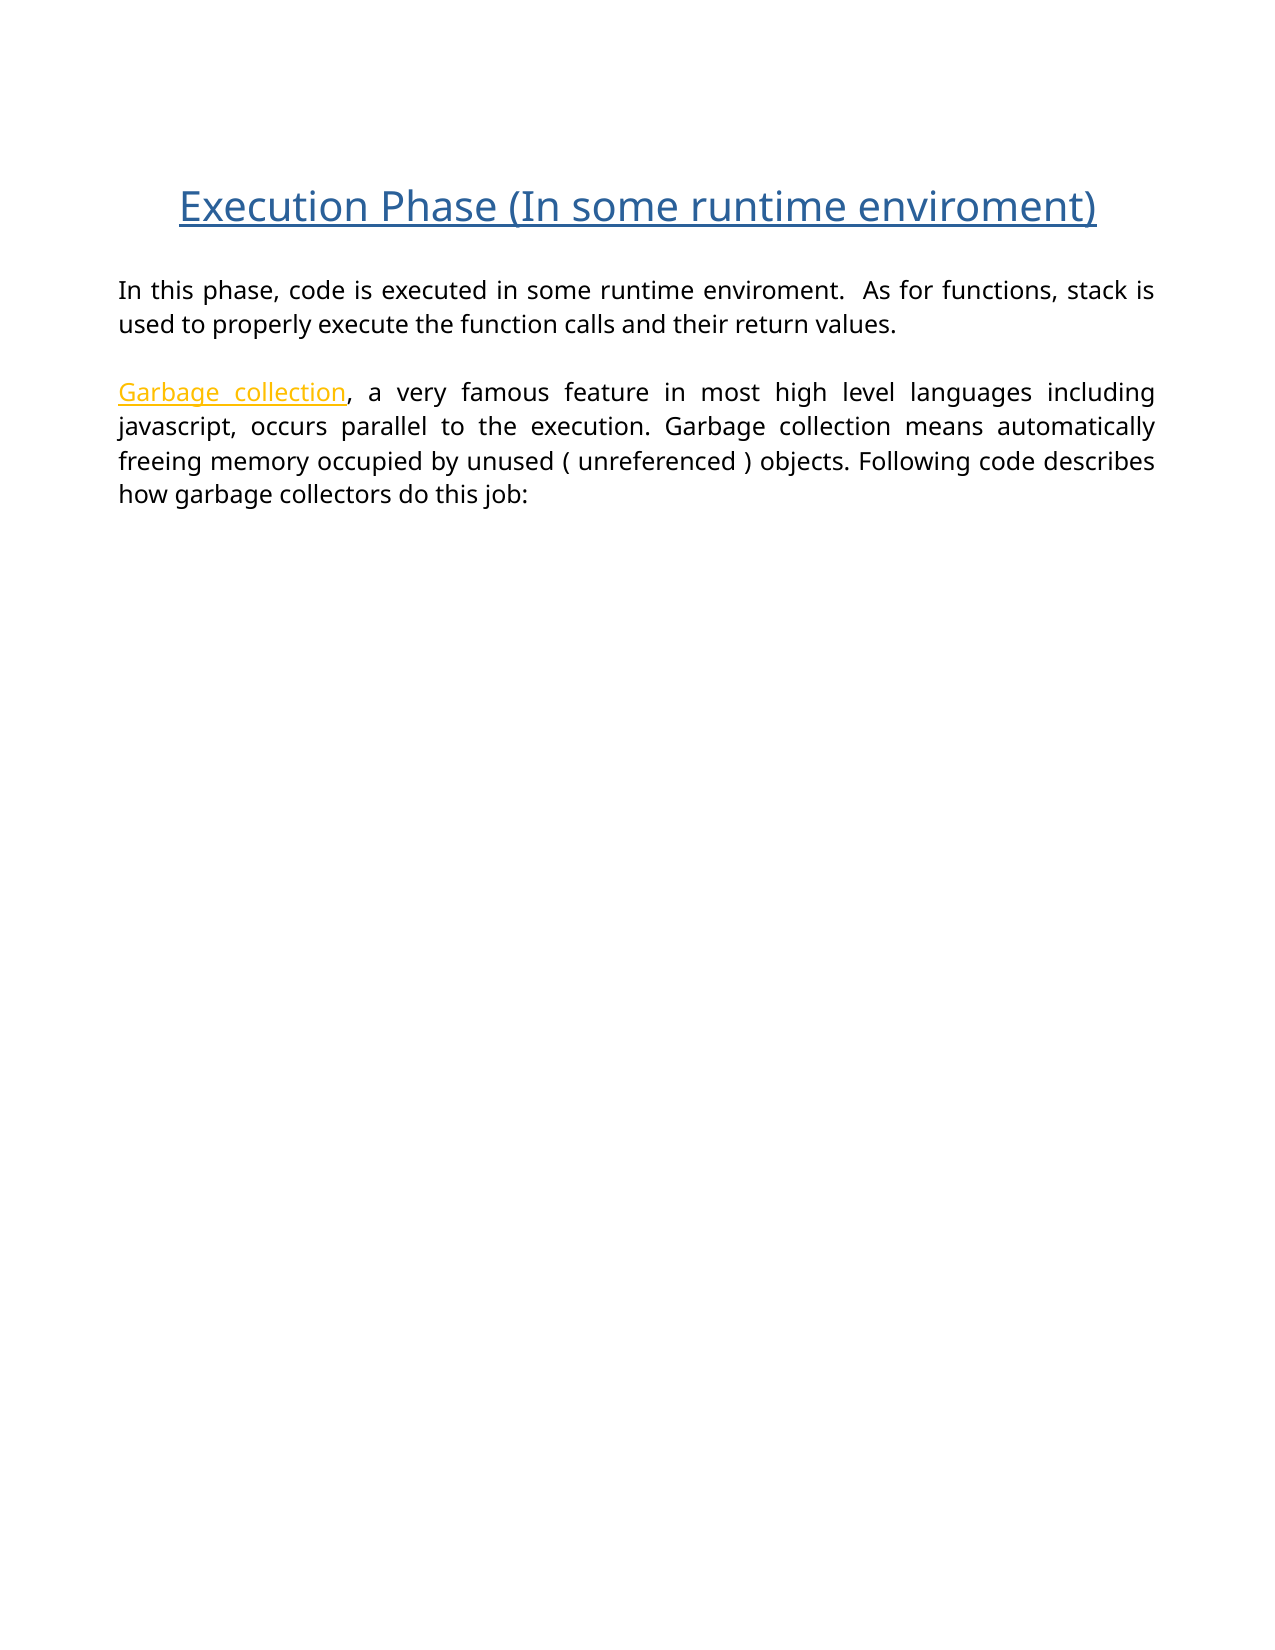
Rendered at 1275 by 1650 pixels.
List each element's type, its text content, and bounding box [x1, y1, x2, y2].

text In this phase, code is executed in some runtime enviroment. As for functions, stack is used to properly execute the function calls and their return values. [118, 273, 1157, 341]
text Execution Phase (In some runtime enviroment) [118, 176, 1157, 233]
text Garbage collection, a very famous feature in most high level languages including javascript, occurs parallel to the execution. Garbage collection means automatically freeing memory occupied by unused ( unreferenced ) objects. Following code describes how garbage collectors do this job: [118, 375, 1157, 511]
